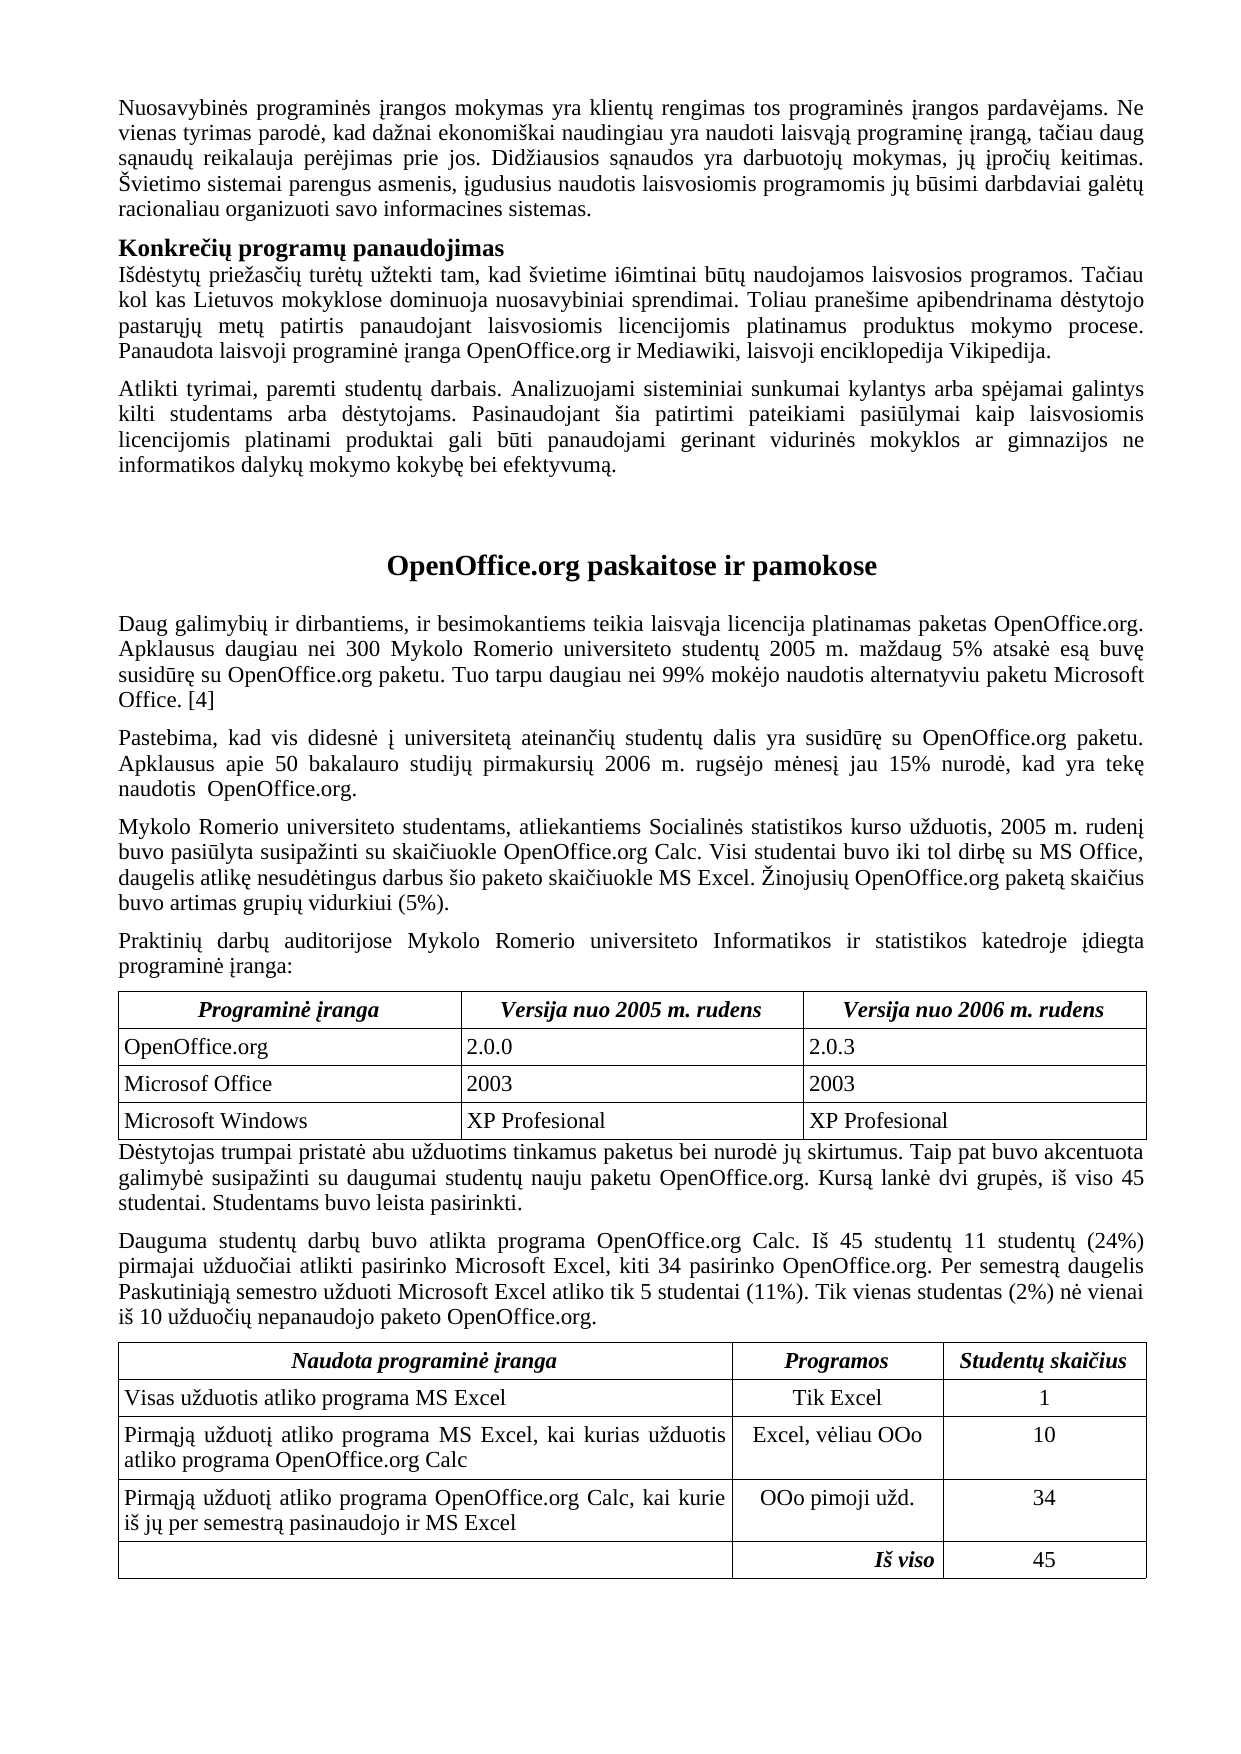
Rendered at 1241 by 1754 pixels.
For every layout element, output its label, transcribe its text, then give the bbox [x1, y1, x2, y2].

table_header Versija nuo 2006 m. rudens [804, 992, 1146, 1028]
table_cell Microsof Office [119, 1066, 461, 1102]
table_cell 2003 [462, 1066, 803, 1102]
table_header Naudota programinė įranga [119, 1343, 732, 1379]
table_header Studentų skaičius [944, 1343, 1146, 1379]
text Dauguma studentų darbų buvo atlikta programa OpenOffice.org Calc. Iš 45 studentų 11 studentų (24%) pirmajai užduočiai atlikti pasirinko Microsoft Excel, kiti 34 pasirinko OpenOffice.org. Per semestrą daugelis Paskutiniąją semestro užduoti Microsoft Excel atliko tik 5 studentai (11%). Tik vienas studentas (2%) nė vienai iš 10 užduočių nepanaudojo paketo OpenOffice.org. [118, 1228, 1146, 1330]
subtitle OpenOffice.org paskaitose ir pamokose [118, 549, 1146, 581]
text Mykolo Romerio universiteto studentams, atliekantiems Socialinės statistikos kurso užduotis, 2005 m. rudenį buvo pasiūlyta susipažinti su skaičiuokle OpenOffice.org Calc. Visi studentai buvo iki tol dirbę su MS Office, daugelis atlikę nesudėtingus darbus šio paketo skaičiuokle MS Excel. Žinojusių OpenOffice.org paketą skaičius buvo artimas grupių vidurkiui (5%). [118, 814, 1146, 916]
table_cell OpenOffice.org [119, 1029, 461, 1065]
text Atlikti tyrimai, paremti studentų darbais. Analizuojami sisteminiai sunkumai kylantys arba spėjamai galintys kilti studentams arba dėstytojams. Pasinaudojant šia patirtimi pateikiami pasiūlymai kaip laisvosiomis licencijomis platinami produktai gali būti panaudojami gerinant vidurinės mokyklos ar gimnazijos ne informatikos dalykų mokymo kokybę bei efektyvumą. [118, 376, 1146, 478]
subtitle Konkrečių programų panaudojimas [118, 234, 1146, 262]
table_cell 34 [944, 1480, 1146, 1541]
table_cell 2.0.0 [462, 1029, 803, 1065]
table_header Programinė įranga [119, 992, 461, 1028]
table_cell XP Profesional [462, 1103, 803, 1139]
table_header Versija nuo 2005 m. rudens [462, 992, 803, 1028]
table_cell 2.0.3 [804, 1029, 1146, 1065]
table_cell 2003 [804, 1066, 1146, 1102]
table_cell OOo pimoji užd. [733, 1480, 943, 1541]
text Išdėstytų priežasčių turėtų užtekti tam, kad švietime i6imtinai būtų naudojamos laisvosios programos. Tačiau kol kas Lietuvos mokyklose dominuoja nuosavybiniai sprendimai. Toliau pranešime apibendrinama dėstytojo pastarųjų metų patirtis panaudojant laisvosiomis licencijomis platinamus produktus mokymo procese. Panaudota laisvoji programinė įranga OpenOffice.org ir Mediawiki, laisvoji enciklopedija Vikipedija. [118, 262, 1146, 363]
table_cell Tik Excel [733, 1380, 943, 1416]
text Dėstytojas trumpai pristatė abu užduotims tinkamus paketus bei nurodė jų skirtumus. Taip pat buvo akcentuota galimybė susipažinti su daugumai studentų nauju paketu OpenOffice.org. Kursą lankė dvi grupės, iš viso 45 studentai. Studentams buvo leista pasirinkti. [118, 1140, 1146, 1216]
table_cell Microsoft Windows [119, 1103, 461, 1139]
text Daug galimybių ir dirbantiems, ir besimokantiems teikia laisvąja licencija platinamas paketas OpenOffice.org. Apklausus daugiau nei 300 Mykolo Romerio universiteto studentų 2005 m. maždaug 5% atsakė esą buvę susidūrę su OpenOffice.org paketu. Tuo tarpu daugiau nei 99% mokėjo naudotis alternatyviu paketu Microsoft Office. [4] [118, 611, 1146, 713]
text Nuosavybinės programinės įrangos mokymas yra klientų rengimas tos programinės įrangos pardavėjams. Ne vienas tyrimas parodė, kad dažnai ekonomiškai naudingiau yra naudoti laisvąją programinę įrangą, tačiau daug sąnaudų reikalauja perėjimas prie jos. Didžiausios sąnaudos yra darbuotojų mokymas, jų įpročių keitimas. Švietimo sistemai parengus asmenis, įgudusius naudotis laisvosiomis programomis jų būsimi darbdaviai galėtų racionaliau organizuoti savo informacines sistemas. [118, 94, 1146, 222]
table_header Programos [733, 1343, 943, 1379]
table_cell Pirmąją užduotį atliko programa MS Excel, kai kurias užduotis atliko programa OpenOffice.org Calc [119, 1417, 732, 1479]
table_cell [119, 1542, 732, 1578]
table_cell Excel, vėliau OOo [733, 1417, 943, 1479]
table_cell Visas užduotis atliko programa MS Excel [119, 1380, 732, 1416]
table_cell 45 [944, 1542, 1146, 1578]
table_cell Pirmąją užduotį atliko programa OpenOffice.org Calc, kai kurie iš jų per semestrą pasinaudojo ir MS Excel [119, 1480, 732, 1541]
table_cell XP Profesional [804, 1103, 1146, 1139]
table_cell 1 [944, 1380, 1146, 1416]
table_cell Iš viso [733, 1542, 943, 1578]
text Pastebima, kad vis didesnė į universitetą ateinančių studentų dalis yra susidūrę su OpenOffice.org paketu. Apklausus apie 50 bakalauro studijų pirmakursių 2006 m. rugsėjo mėnesį jau 15% nurodė, kad yra tekę naudotis OpenOffice.org. [118, 725, 1146, 801]
table_cell 10 [944, 1417, 1146, 1479]
text Praktinių darbų auditorijose Mykolo Romerio universiteto Informatikos ir statistikos katedroje įdiegta programinė įranga: [118, 928, 1146, 979]
